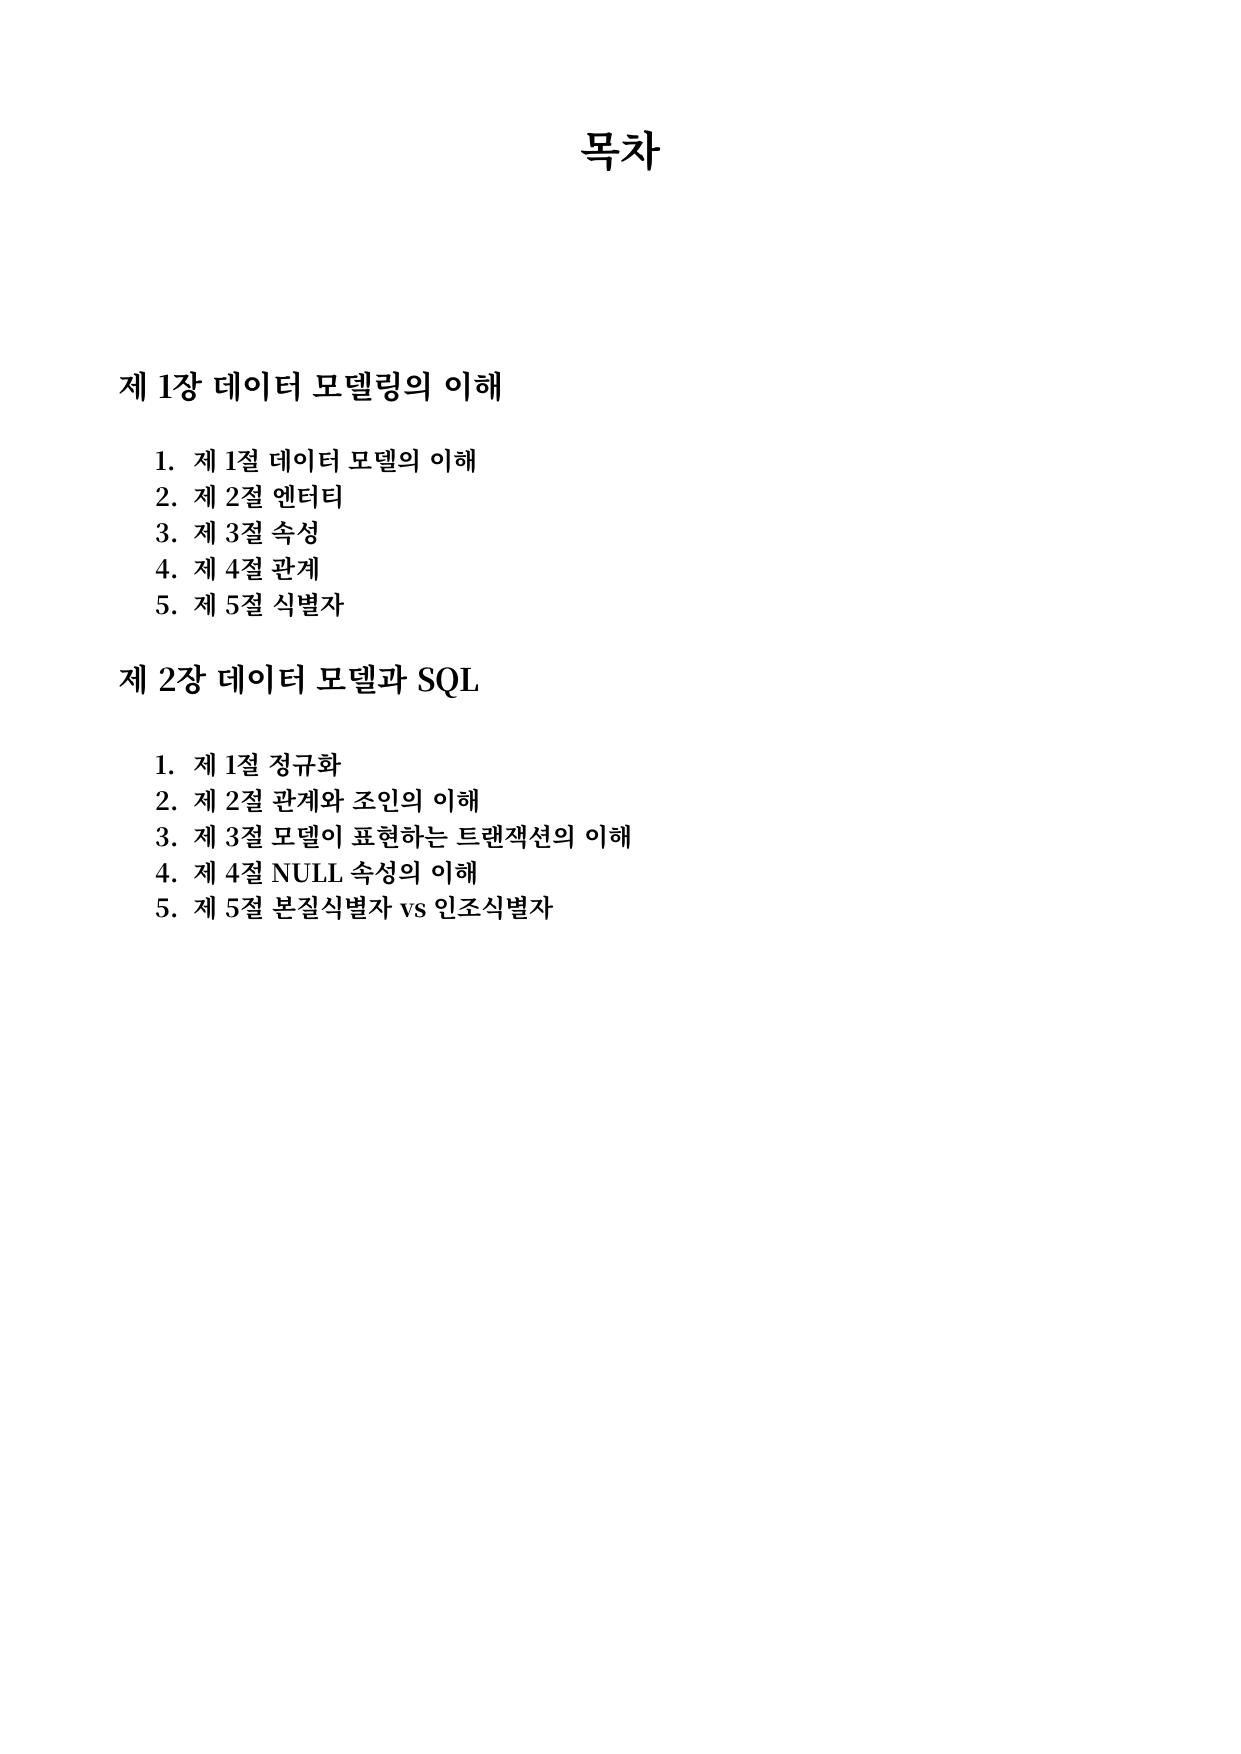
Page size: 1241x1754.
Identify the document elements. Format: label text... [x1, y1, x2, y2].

text 목차 [118, 118, 1122, 178]
text 제 2장 데이터 모델과 SQL [118, 656, 1122, 701]
list 제 2절 엔터티 [156, 478, 1122, 514]
list 제 2절 관계와 조인의 이해 [156, 781, 1122, 817]
list 제 1절 정규화 [156, 745, 1122, 781]
list 제 3절 속성 [156, 514, 1122, 549]
list 제 5절 식별자 [156, 586, 1122, 621]
list 제 1절 데이터 모델의 이해 [156, 442, 1122, 478]
list 제 4절 관계 [156, 549, 1122, 586]
text 제 1장 데이터 모델링의 이해 [118, 363, 1122, 408]
list 제 3절 모델이 표현하는 트랜잭션의 이해 [156, 817, 1122, 853]
list 제 4절 NULL 속성의 이해 [156, 853, 1122, 889]
list 제 5절 본질식별자 vs 인조식별자 [156, 889, 1122, 925]
